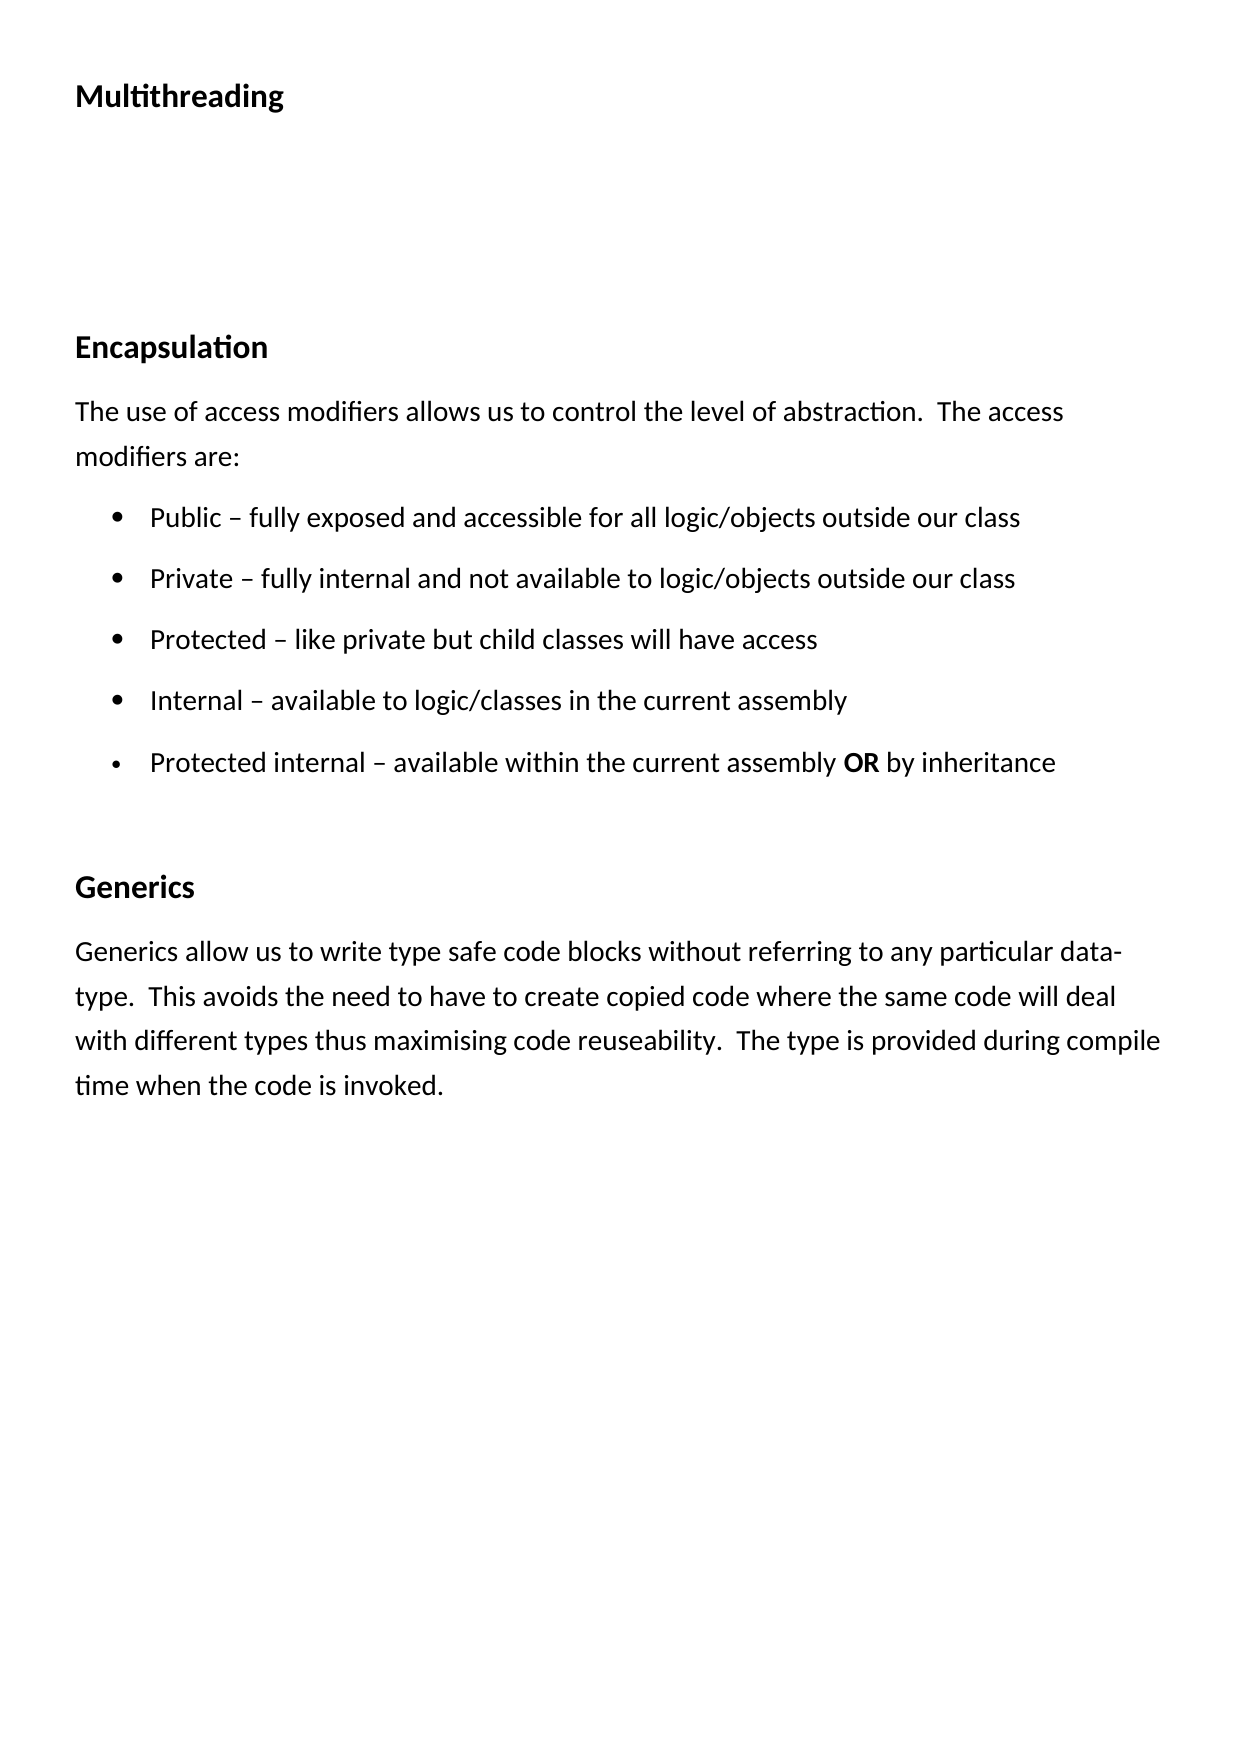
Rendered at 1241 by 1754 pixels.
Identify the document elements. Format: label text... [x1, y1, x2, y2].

list Protected – like private but child classes will have access [112, 621, 1165, 657]
text Generics allow us to write type safe code blocks without referring to any particular data-type. This avoids the need to have to create copied code where the same code will deal with different types thus maximising code reuseability. The type is provided during compile time when the code is invoked. [75, 933, 1165, 1102]
text The use of access modifiers allows us to control the level of abstraction. The access modifiers are: [75, 393, 1165, 473]
list Internal – available to logic/classes in the current assembly [112, 682, 1165, 718]
text Generics [75, 866, 1165, 907]
list Public – fully exposed and accessible for all logic/objects outside our class [112, 499, 1165, 535]
text Encapsulation [75, 326, 1165, 367]
list Protected internal – available within the current assembly OR by inheritance [112, 744, 1165, 779]
list Private – fully internal and not available to logic/objects outside our class [112, 560, 1165, 596]
text Multithreading [75, 75, 1165, 116]
